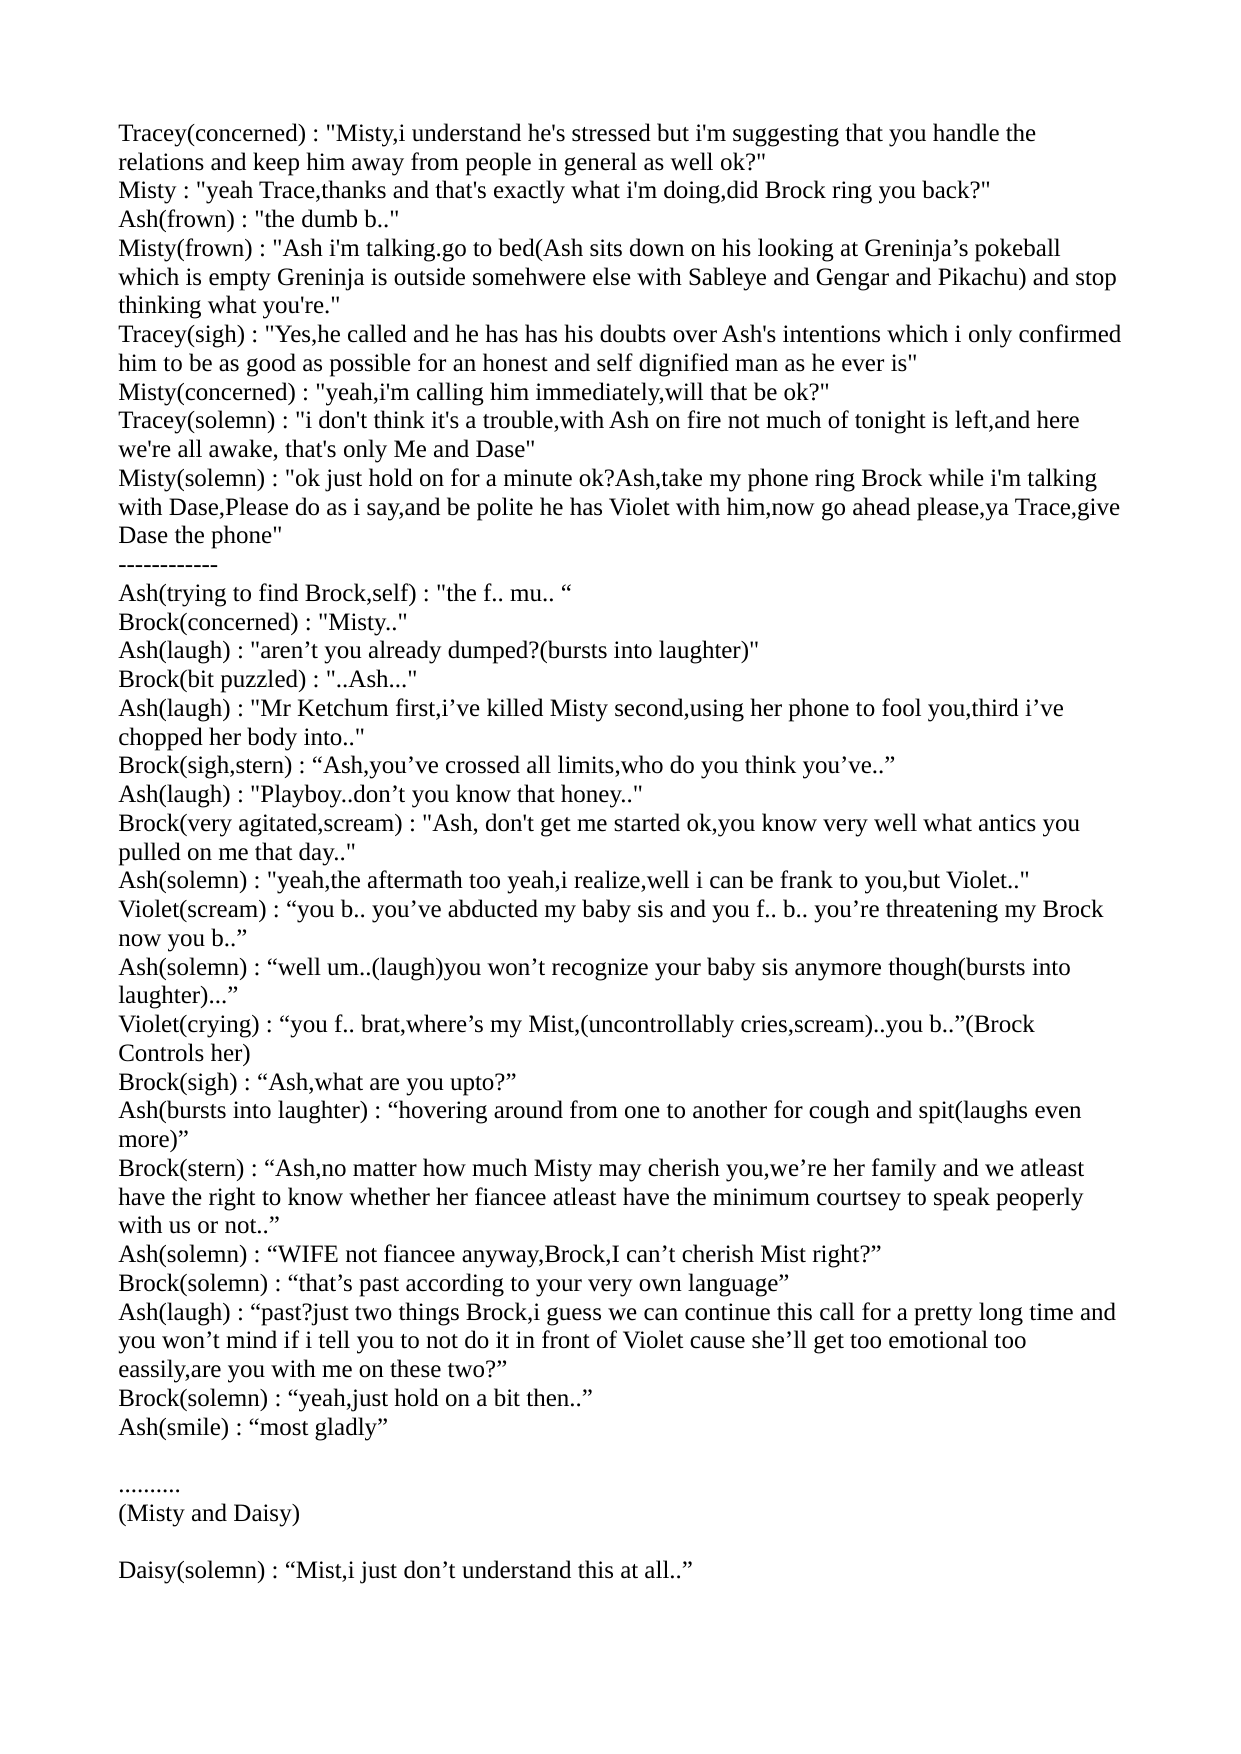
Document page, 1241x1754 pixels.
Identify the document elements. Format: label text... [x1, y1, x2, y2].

text Brock(solemn) : “that’s past according to your very own language” [118, 1268, 1122, 1297]
text Tracey(concerned) : "Misty,i understand he's stressed but i'm suggesting that you handle the relations and keep him away from people in general as well ok?" [118, 118, 1122, 176]
text .......... [118, 1469, 1122, 1498]
text Brock(very agitated,scream) : "Ash, don't get me started ok,you know very well what antics you [118, 808, 1122, 837]
text Ash(laugh) : “past?just two things Brock,i guess we can continue this call for a pretty long time and you won’t mind if i tell you to not do it in front of Violet cause she’ll get too emotional too eassily,are you with me on these two?” [118, 1297, 1122, 1383]
text pulled on me that day.." [118, 837, 1122, 866]
text Misty(solemn) : "ok just hold on for a minute ok?Ash,take my phone ring Brock while i'm talking with Dase,Please do as i say,and be polite he has Violet with him,now go ahead please,ya Trace,give Dase the phone" [118, 463, 1122, 549]
text Tracey(sigh) : "Yes,he called and he has has his doubts over Ash's intentions which i only confirmed him to be as good as possible for an honest and self dignified man as he ever is" [118, 319, 1122, 377]
text Ash(laugh) : "Playboy..don’t you know that honey.." [118, 779, 1122, 808]
text ------------ [118, 549, 1122, 578]
text Ash(bursts into laughter) : “hovering around from one to another for cough and spit(laughs even more)” [118, 1096, 1122, 1153]
text Ash(solemn) : “well um..(laugh)you won’t recognize your baby sis anymore though(bursts into laughter)...” [118, 952, 1122, 1009]
text Violet(crying) : “you f.. brat,where’s my Mist,(uncontrollably cries,scream)..you b..”(Brock Controls her) [118, 1009, 1122, 1067]
text Misty(frown) : "Ash i'm talking.go to bed(Ash sits down on his looking at Greninja’s pokeball which is empty Greninja is outside somehwere else with Sableye and Gengar and Pikachu) and stop thinking what you're." [118, 233, 1122, 319]
text Ash(smile) : “most gladly” [118, 1412, 1122, 1441]
text Ash(solemn) : "yeah,the aftermath too yeah,i realize,well i can be frank to you,but Violet.." [118, 866, 1122, 894]
text Ash(solemn) : “WIFE not fiancee anyway,Brock,I can’t cherish Mist right?” [118, 1239, 1122, 1268]
text Misty : "yeah Trace,thanks and that's exactly what i'm doing,did Brock ring you back?" [118, 176, 1122, 204]
text (Misty and Daisy) [118, 1498, 1122, 1527]
text Ash(laugh) : "aren’t you already dumped?(bursts into laughter)" [118, 636, 1122, 664]
text Brock(stern) : “Ash,no matter how much Misty may cherish you,we’re her family and we atleast have the right to know whether her fiancee atleast have the minimum courtsey to speak peoperly with us or not..” [118, 1153, 1122, 1239]
text Ash(trying to find Brock,self) : "the f.. mu.. “ [118, 578, 1122, 607]
text Brock(sigh) : “Ash,what are you upto?” [118, 1067, 1122, 1096]
text Brock(solemn) : “yeah,just hold on a bit then..” [118, 1383, 1122, 1412]
text Ash(laugh) : "Mr Ketchum first,i’ve killed Misty second,using her phone to fool you,third i’ve chopped her body into.." [118, 693, 1122, 751]
text Brock(bit puzzled) : "..Ash..." [118, 664, 1122, 693]
text Ash(frown) : "the dumb b.." [118, 204, 1122, 233]
text Brock(concerned) : "Misty.." [118, 607, 1122, 636]
text Brock(sigh,stern) : “Ash,you’ve crossed all limits,who do you think you’ve..” [118, 751, 1122, 779]
text Violet(scream) : “you b.. you’ve abducted my baby sis and you f.. b.. you’re threatening my Brock now you b..” [118, 894, 1122, 952]
text Daisy(solemn) : “Mist,i just don’t understand this at all..” [118, 1556, 1122, 1584]
text Tracey(solemn) : "i don't think it's a trouble,with Ash on fire not much of tonight is left,and here we're all awake, that's only Me and Dase" [118, 406, 1122, 463]
text Misty(concerned) : "yeah,i'm calling him immediately,will that be ok?" [118, 377, 1122, 406]
